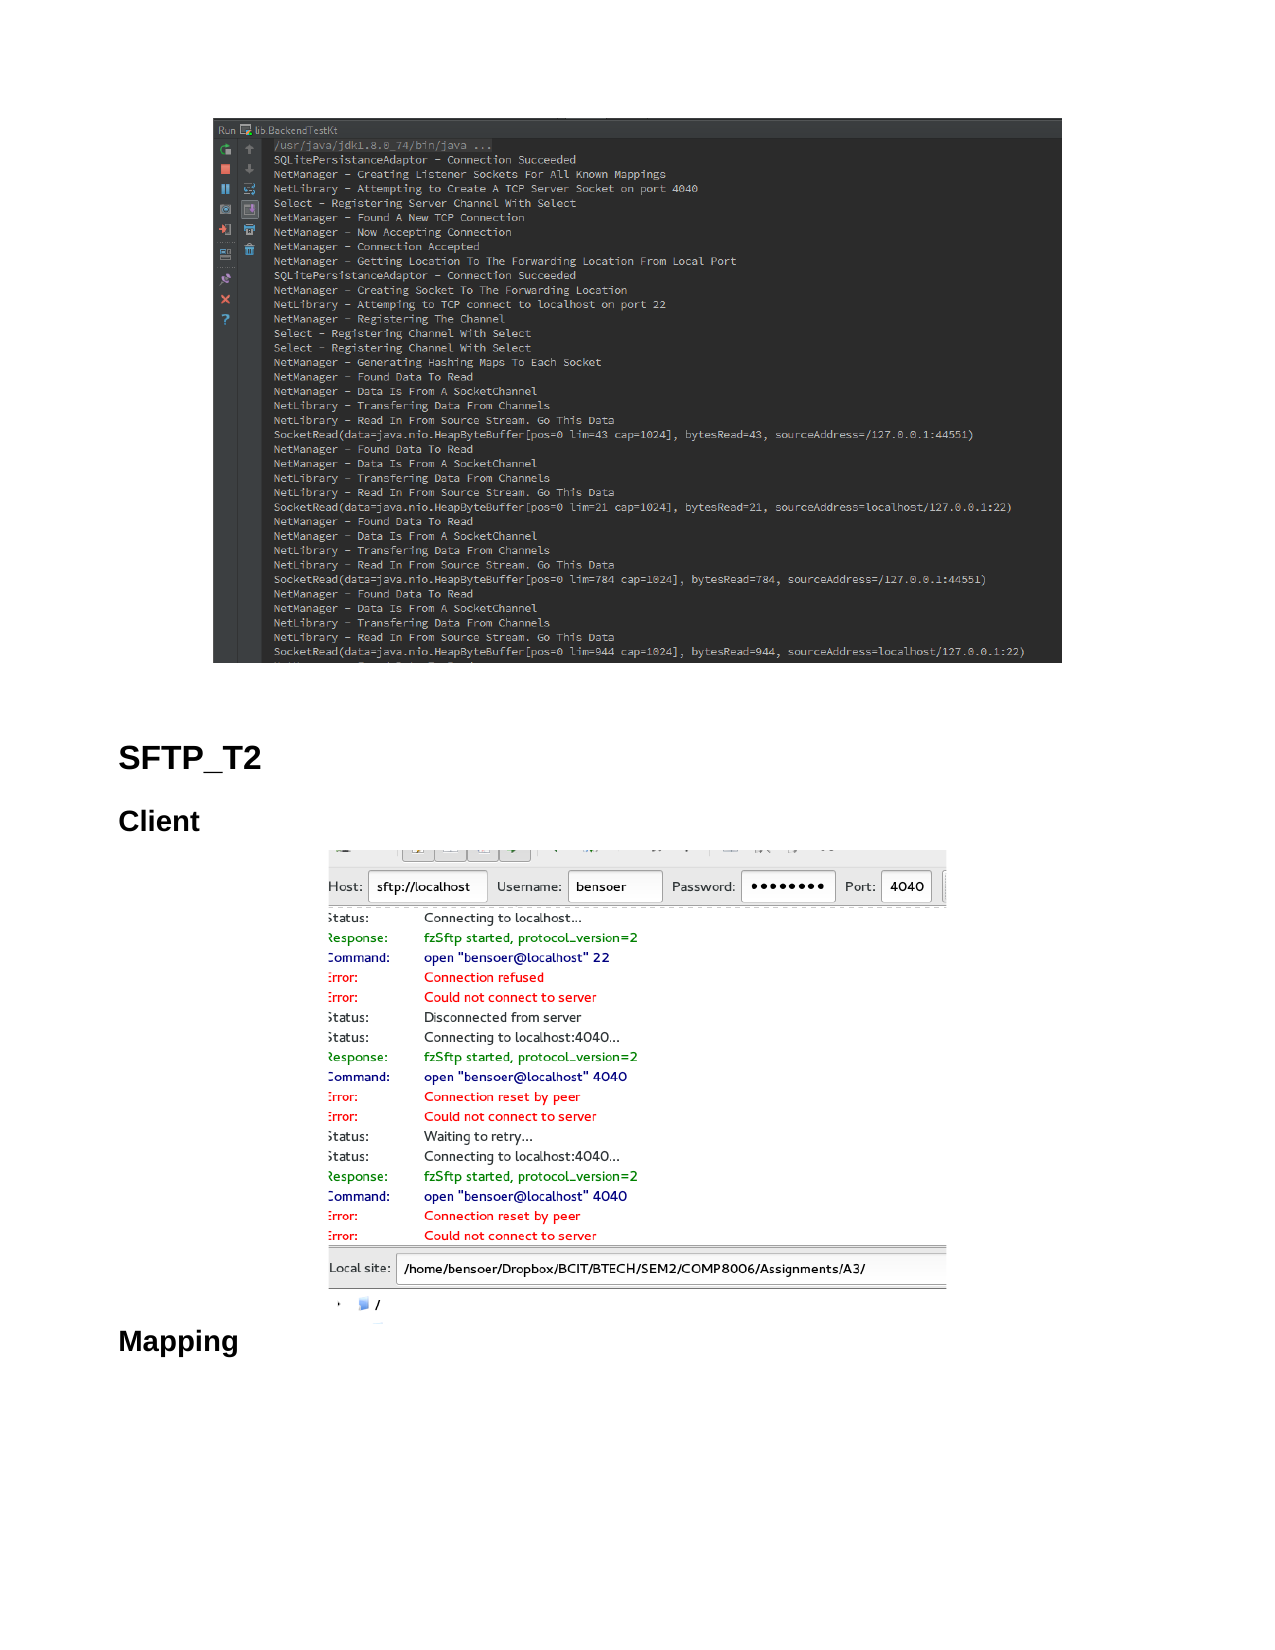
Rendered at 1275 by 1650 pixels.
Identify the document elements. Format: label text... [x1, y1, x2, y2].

subtitle Mapping [118, 865, 1157, 1357]
subtitle SFTP_T2 [118, 738, 1157, 777]
subtitle Client [118, 804, 1157, 838]
picture [328, 850, 947, 1324]
picture [213, 118, 1062, 663]
